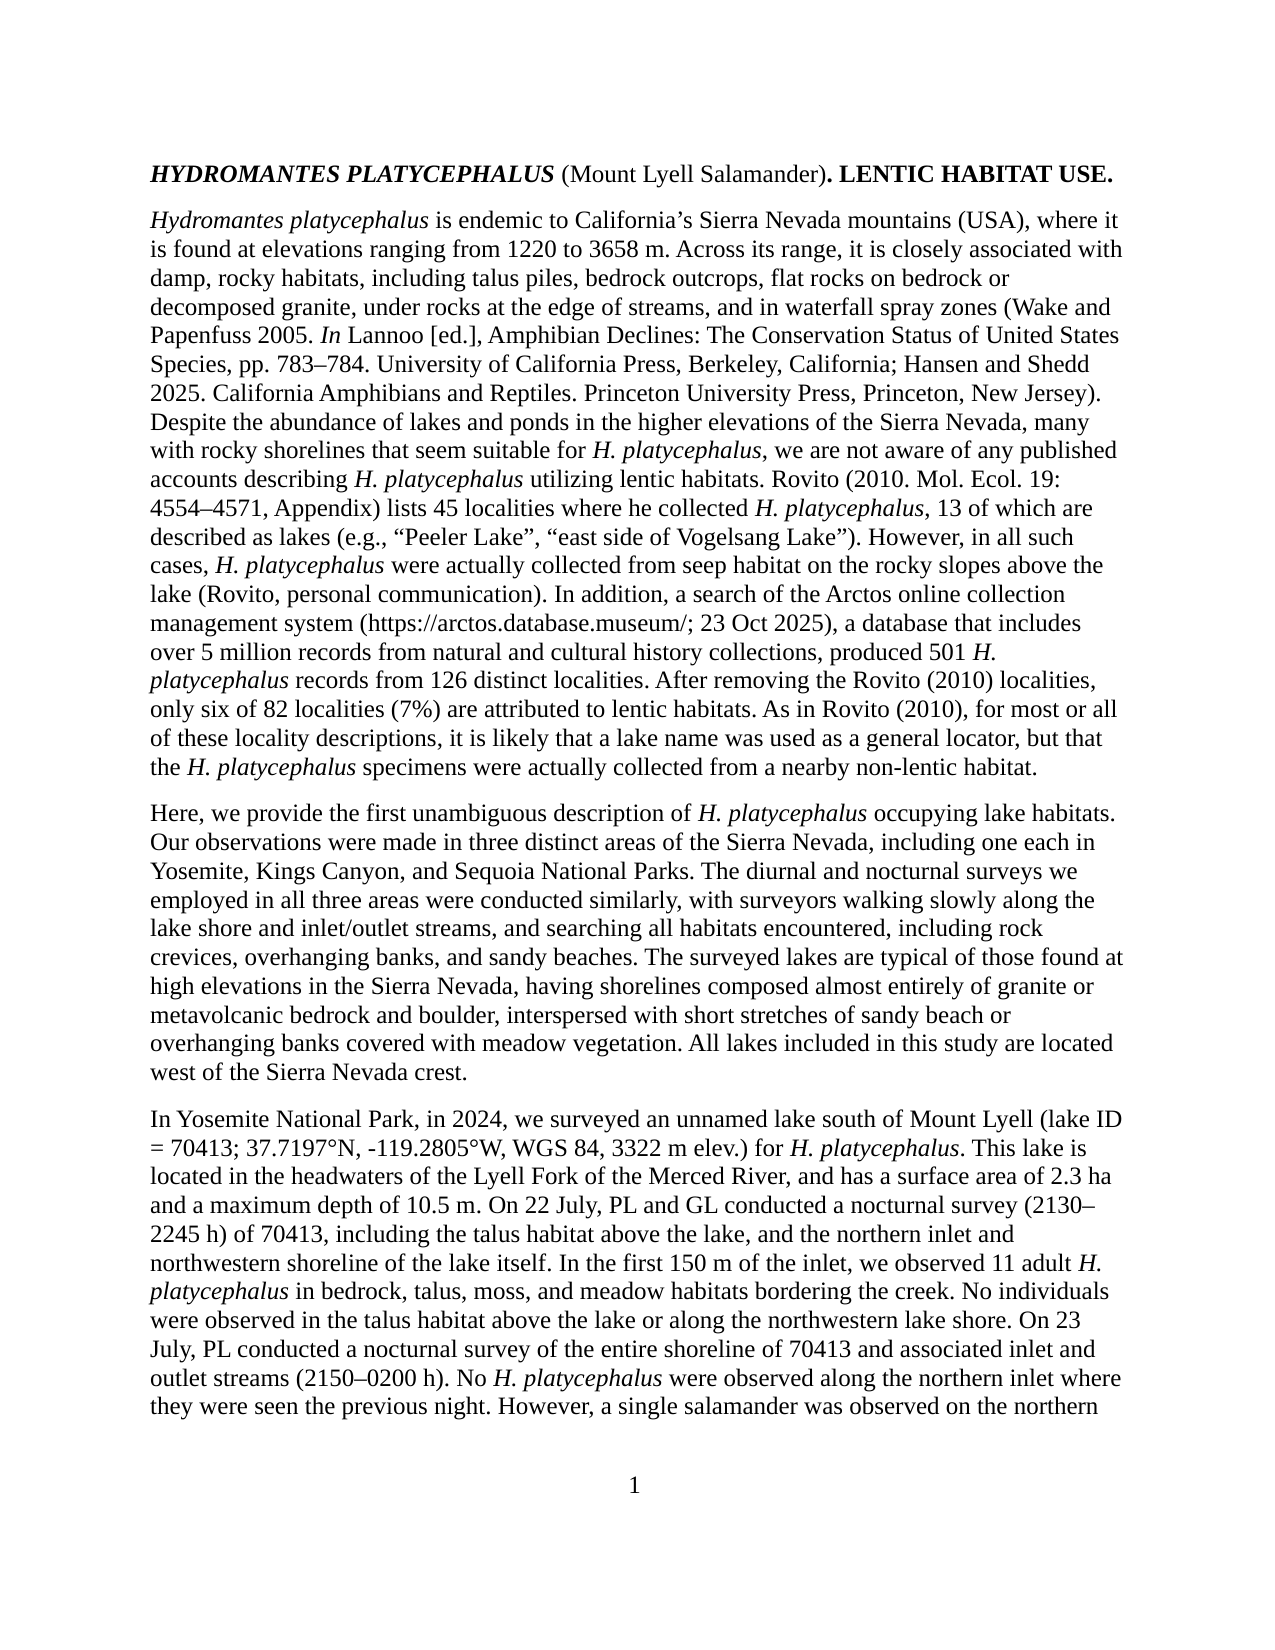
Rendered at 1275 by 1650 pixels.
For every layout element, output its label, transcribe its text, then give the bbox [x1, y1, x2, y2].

text HYDROMANTES PLATYCEPHALUS (Mount Lyell Salamander). LENTIC HABITAT USE. [150, 159, 1125, 188]
text In Yosemite National Park, in 2024, we surveyed an unnamed lake south of Mount Lyell (lake ID = 70413; 37.7197°N, -119.2805°W, WGS 84, 3322 m elev.) for H. platycephalus. This lake is located in the headwaters of the Lyell Fork of the Merced River, and has a surface area of 2.3 ha and a maximum depth of 10.5 m. On 22 July, PL and GL conducted a nocturnal survey (2130–2245 h) of 70413, including the talus habitat above the lake, and the northern inlet and northwestern shoreline of the lake itself. In the first 150 m of the inlet, we observed 11 adult H. platycephalus in bedrock, talus, moss, and meadow habitats bordering the creek. No individuals were observed in the talus habitat above the lake or along the northwestern lake shore. On 23 July, PL conducted a nocturnal survey of the entire shoreline of 70413 and associated inlet and outlet streams (2150–0200 h). No H. platycephalus were observed along the northern inlet where they were seen the previous night. However, a single salamander was observed on the northern [150, 1104, 1125, 1420]
text Hydromantes platycephalus is endemic to California’s Sierra Nevada mountains (USA), where it is found at elevations ranging from 1220 to 3658 m. Across its range, it is closely associated with damp, rocky habitats, including talus piles, bedrock outcrops, flat rocks on bedrock or decomposed granite, under rocks at the edge of streams, and in waterfall spray zones (Wake and Papenfuss 2005. In Lannoo [ed.], Amphibian Declines: The Conservation Status of United States Species, pp. 783–784. University of California Press, Berkeley, California; Hansen and Shedd 2025. California Amphibians and Reptiles. Princeton University Press, Princeton, New Jersey). Despite the abundance of lakes and ponds in the higher elevations of the Sierra Nevada, many with rocky shorelines that seem suitable for H. platycephalus, we are not aware of any published accounts describing H. platycephalus utilizing lentic habitats. Rovito (2010. Mol. Ecol. 19: 4554–4571, Appendix) lists 45 localities where he collected H. platycephalus, 13 of which are described as lakes (e.g., “Peeler Lake”, “east side of Vogelsang Lake”). However, in all such cases, H. platycephalus were actually collected from seep habitat on the rocky slopes above the lake (Rovito, personal communication). In addition, a search of the Arctos online collection management system (https://arctos.database.museum/; 23 Oct 2025), a database that includes over 5 million records from natural and cultural history collections, produced 501 H. platycephalus records from 126 distinct localities. After removing the Rovito (2010) localities, only six of 82 localities (7%) are attributed to lentic habitats. As in Rovito (2010), for most or all of these locality descriptions, it is likely that a lake name was used as a general locator, but that the H. platycephalus specimens were actually collected from a nearby non-lentic habitat. [150, 206, 1125, 781]
text Here, we provide the first unambiguous description of H. platycephalus occupying lake habitats. Our observations were made in three distinct areas of the Sierra Nevada, including one each in Yosemite, Kings Canyon, and Sequoia National Parks. The diurnal and nocturnal surveys we employed in all three areas were conducted similarly, with surveyors walking slowly along the lake shore and inlet/outlet streams, and searching all habitats encountered, including rock crevices, overhanging banks, and sandy beaches. The surveyed lakes are typical of those found at high elevations in the Sierra Nevada, having shorelines composed almost entirely of granite or metavolcanic bedrock and boulder, interspersed with short stretches of sandy beach or overhanging banks covered with meadow vegetation. All lakes included in this study are located west of the Sierra Nevada crest. [150, 798, 1125, 1086]
